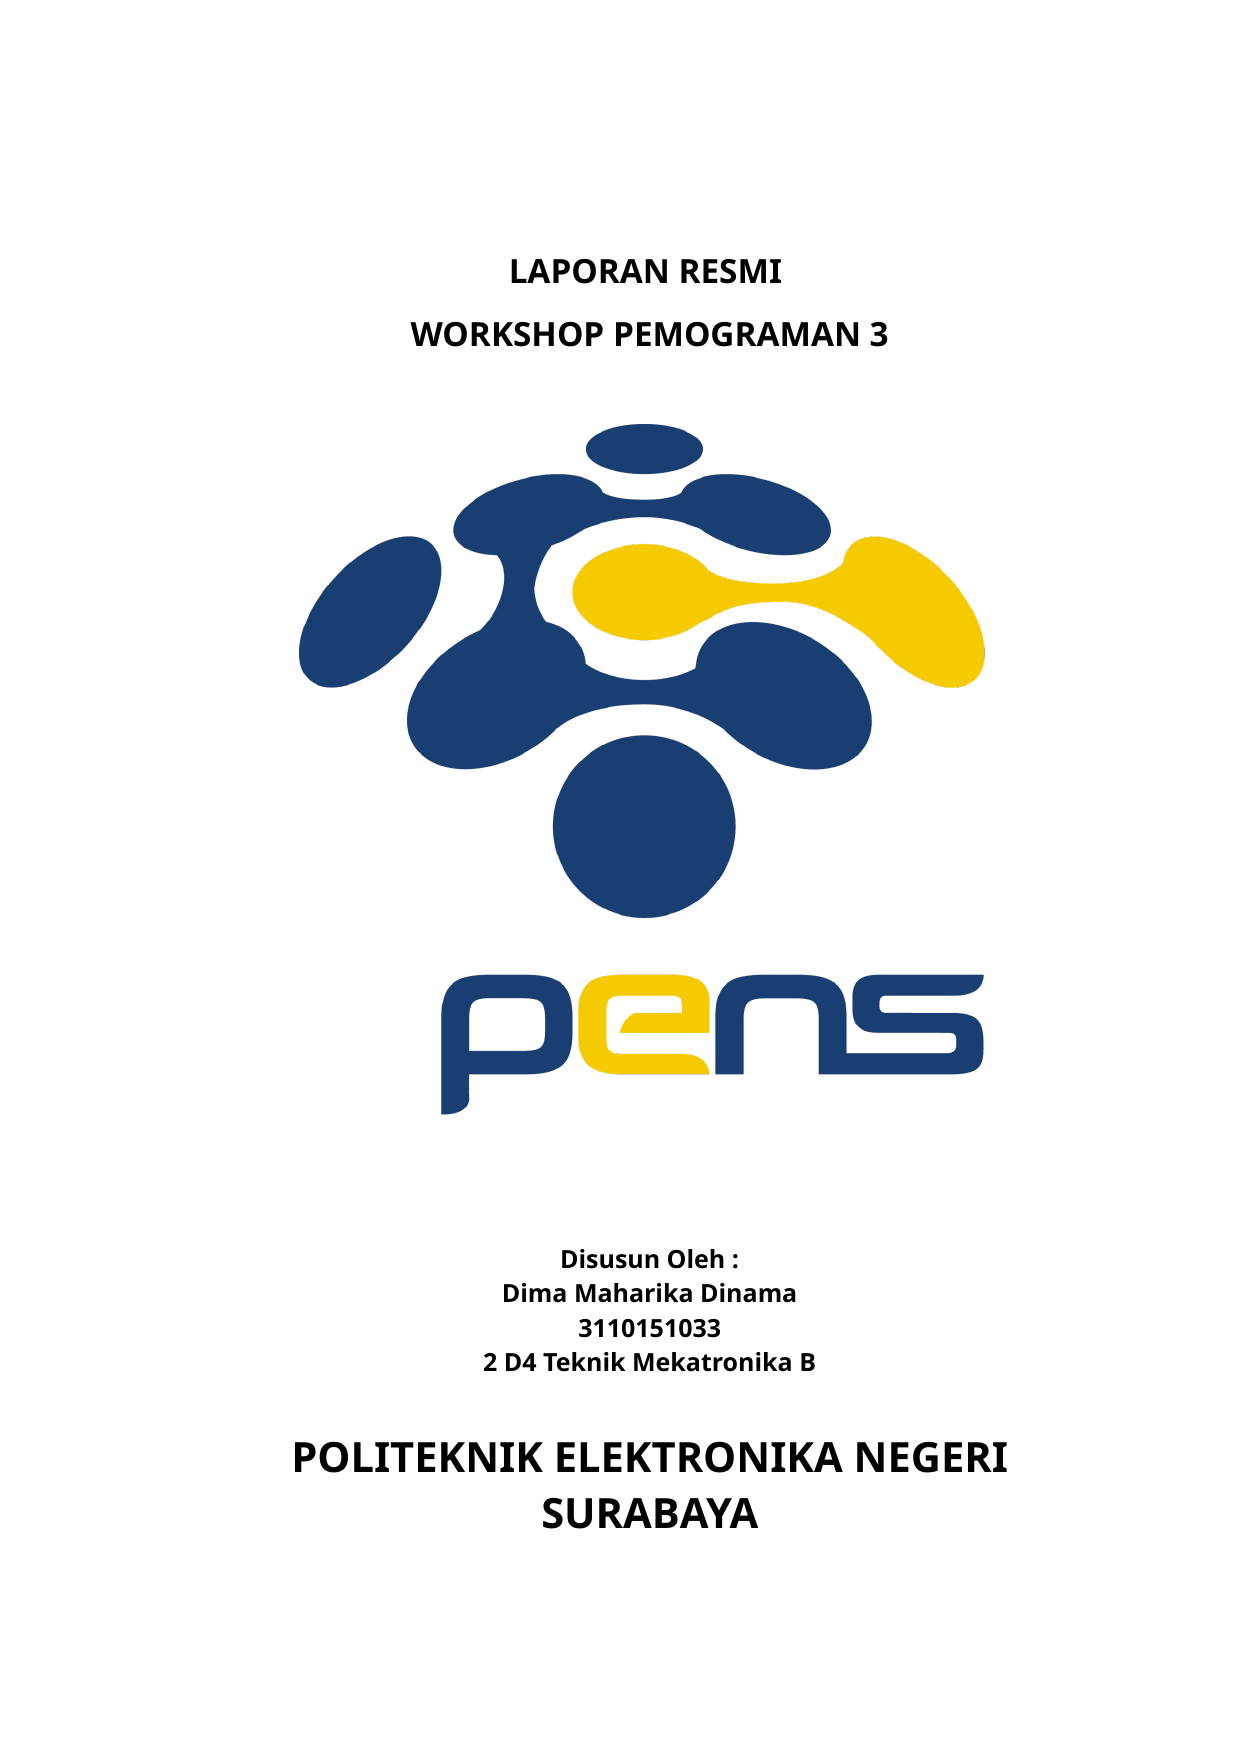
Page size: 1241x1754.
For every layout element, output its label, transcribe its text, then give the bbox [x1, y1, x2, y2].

text Disusun Oleh : [236, 1242, 1063, 1276]
text 2 D4 Teknik Mekatronika B [236, 1344, 1063, 1378]
title POLITEKNIK ELEKTRONIKA NEGERI SURABAYA [236, 1427, 1063, 1541]
text 3110151033 [236, 1310, 1063, 1344]
title LAPORAN RESMI [236, 248, 1063, 293]
picture [235, 362, 1064, 1191]
text Dima Maharika Dinama [236, 1276, 1063, 1310]
title WORKSHOP PEMOGRAMAN 3 [236, 311, 1063, 357]
